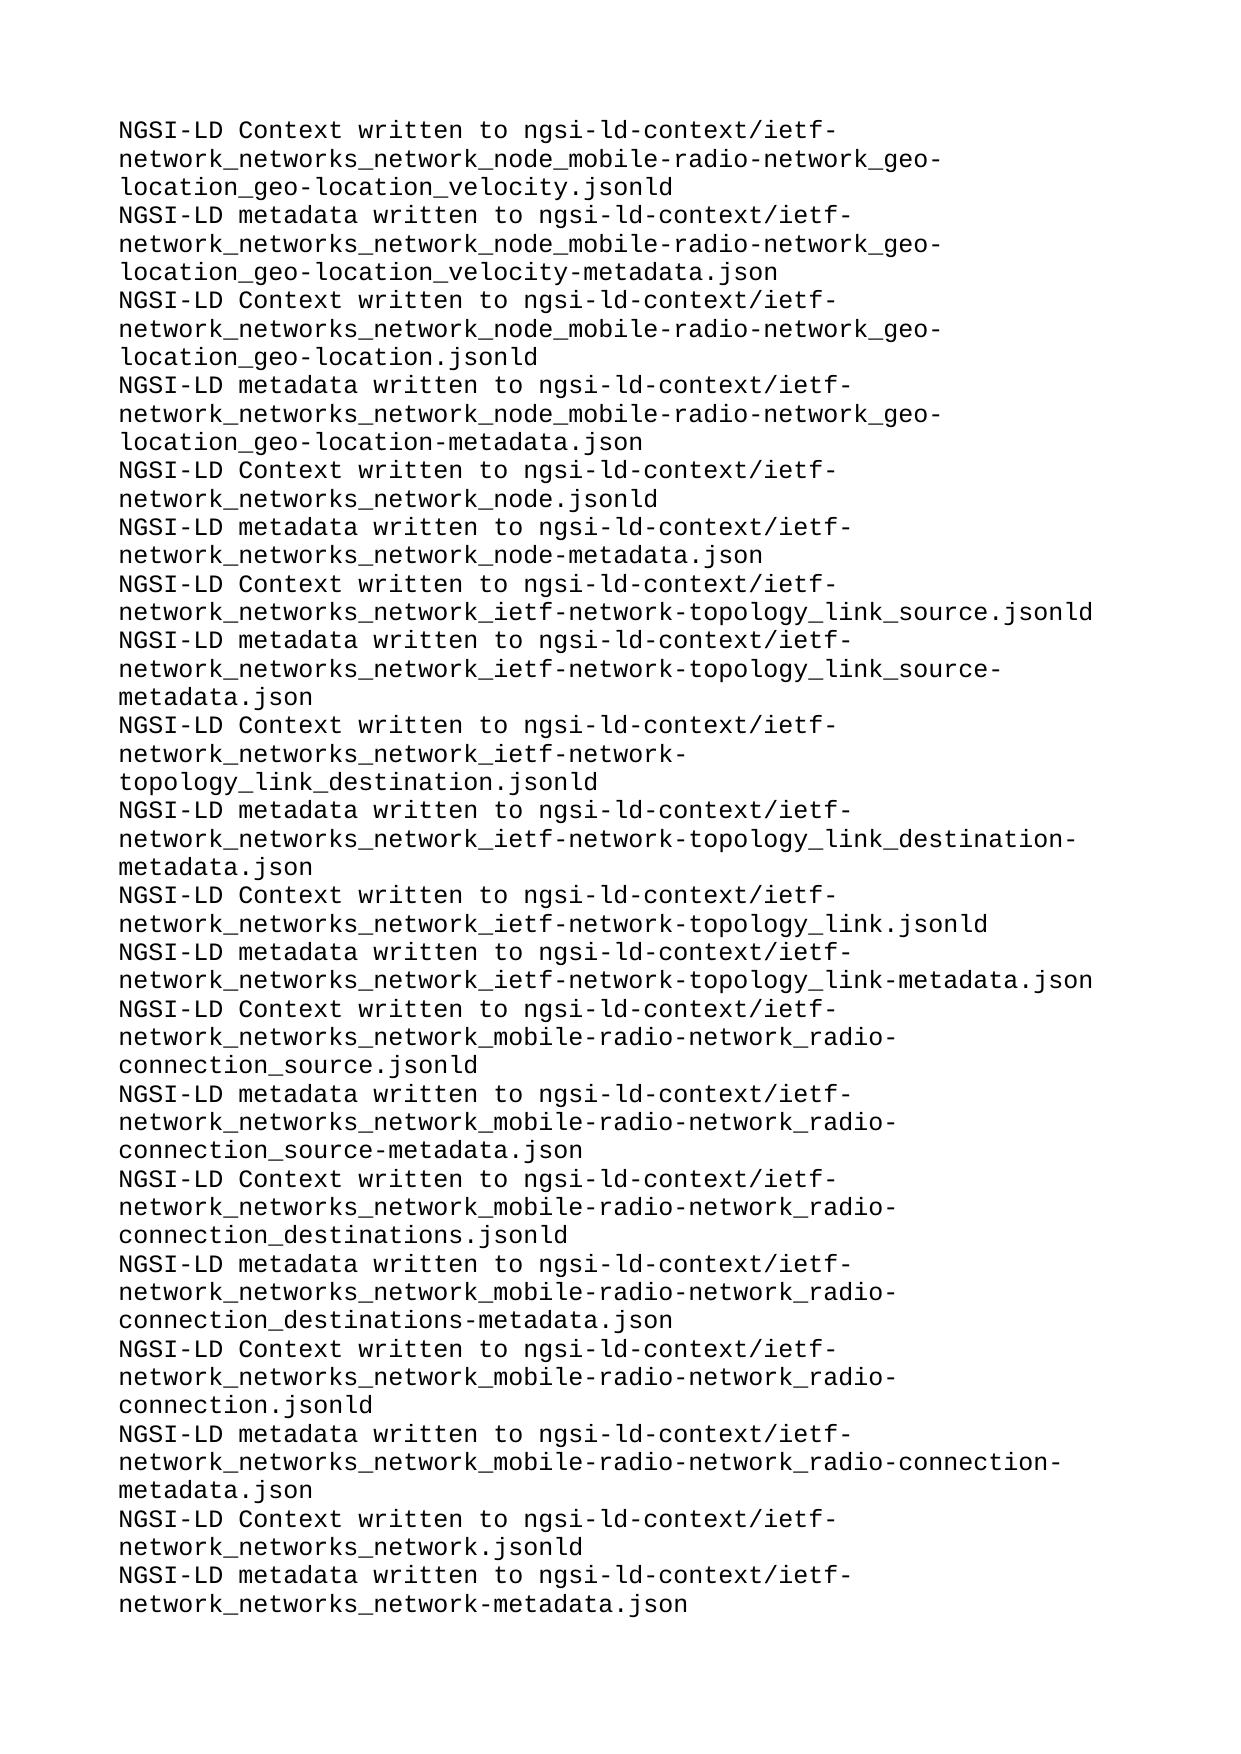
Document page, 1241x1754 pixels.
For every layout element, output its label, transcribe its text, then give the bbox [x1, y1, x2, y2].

text NGSI-LD Context written to ngsi-ld-context/ietf-network_networks_network_ietf-network-topology_link.jsonld [118, 883, 1122, 940]
text NGSI-LD Context written to ngsi-ld-context/ietf-network_networks_network_ietf-network-topology_link_source.jsonld [118, 571, 1122, 628]
text NGSI-LD Context written to ngsi-ld-context/ietf-network_networks_network_ietf-network-topology_link_destination.jsonld [118, 713, 1122, 798]
text NGSI-LD metadata written to ngsi-ld-context/ietf-network_networks_network_node_mobile-radio-network_geo-location_geo-location_velocity-metadata.json [118, 203, 1122, 288]
text NGSI-LD metadata written to ngsi-ld-context/ietf-network_networks_network_node-metadata.json [118, 515, 1122, 571]
text NGSI-LD metadata written to ngsi-ld-context/ietf-network_networks_network_mobile-radio-network_radio-connection-metadata.json [118, 1421, 1122, 1506]
text NGSI-LD metadata written to ngsi-ld-context/ietf-network_networks_network_ietf-network-topology_link-metadata.json [118, 940, 1122, 996]
text NGSI-LD Context written to ngsi-ld-context/ietf-network_networks_network_mobile-radio-network_radio-connection.jsonld [118, 1336, 1122, 1421]
text NGSI-LD metadata written to ngsi-ld-context/ietf-network_networks_network-metadata.json [118, 1563, 1122, 1620]
text NGSI-LD Context written to ngsi-ld-context/ietf-network_networks_network_node.jsonld [118, 458, 1122, 515]
text NGSI-LD metadata written to ngsi-ld-context/ietf-network_networks_network_ietf-network-topology_link_source-metadata.json [118, 628, 1122, 713]
text NGSI-LD Context written to ngsi-ld-context/ietf-network_networks_network_node_mobile-radio-network_geo-location_geo-location_velocity.jsonld [118, 118, 1122, 203]
text NGSI-LD metadata written to ngsi-ld-context/ietf-network_networks_network_node_mobile-radio-network_geo-location_geo-location-metadata.json [118, 373, 1122, 458]
text NGSI-LD Context written to ngsi-ld-context/ietf-network_networks_network.jsonld [118, 1506, 1122, 1563]
text NGSI-LD Context written to ngsi-ld-context/ietf-network_networks_network_node_mobile-radio-network_geo-location_geo-location.jsonld [118, 288, 1122, 373]
text NGSI-LD metadata written to ngsi-ld-context/ietf-network_networks_network_mobile-radio-network_radio-connection_source-metadata.json [118, 1081, 1122, 1166]
text NGSI-LD Context written to ngsi-ld-context/ietf-network_networks_network_mobile-radio-network_radio-connection_source.jsonld [118, 996, 1122, 1081]
text NGSI-LD metadata written to ngsi-ld-context/ietf-network_networks_network_mobile-radio-network_radio-connection_destinations-metadata.json [118, 1251, 1122, 1336]
text NGSI-LD Context written to ngsi-ld-context/ietf-network_networks_network_mobile-radio-network_radio-connection_destinations.jsonld [118, 1166, 1122, 1251]
text NGSI-LD metadata written to ngsi-ld-context/ietf-network_networks_network_ietf-network-topology_link_destination-metadata.json [118, 798, 1122, 883]
